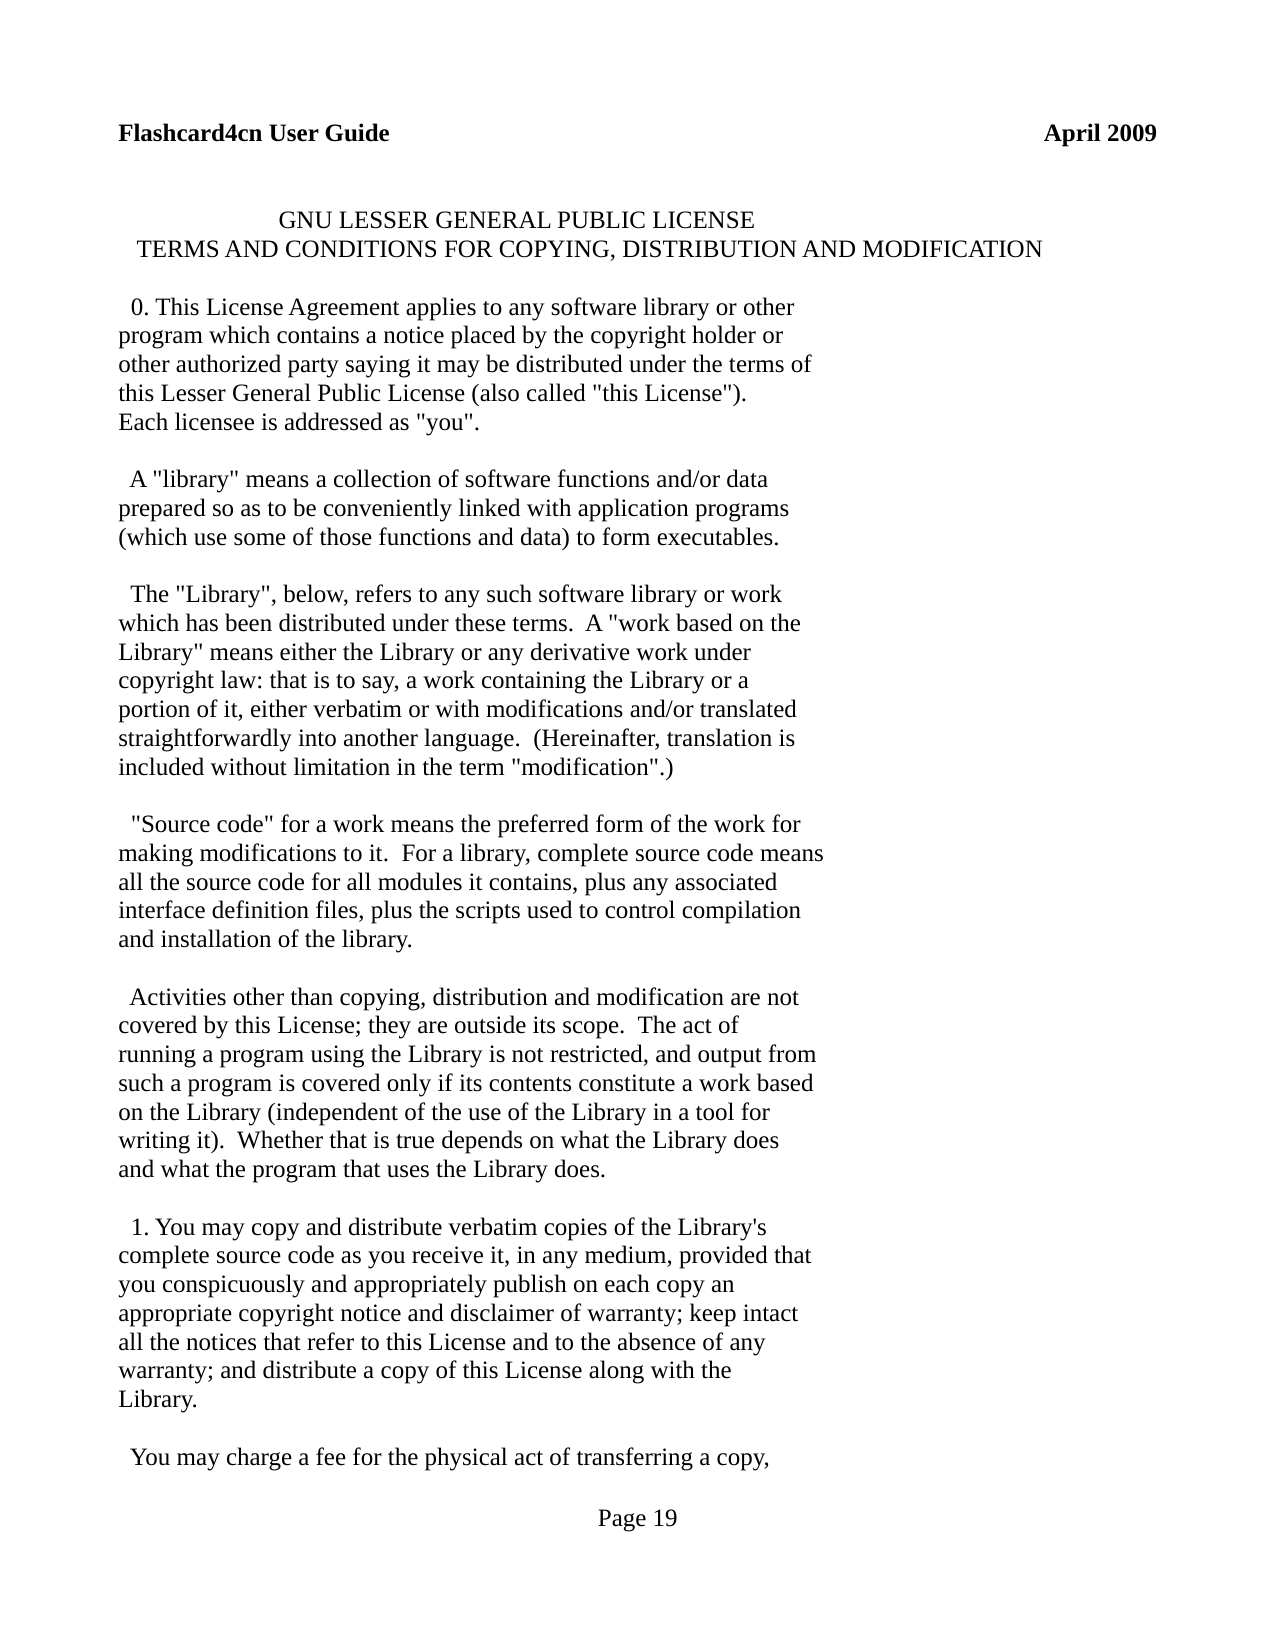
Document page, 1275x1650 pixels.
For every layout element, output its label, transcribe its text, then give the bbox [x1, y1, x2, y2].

text 0. This License Agreement applies to any software library or other [118, 292, 1157, 321]
text 1. You may copy and distribute verbatim copies of the Library's [118, 1212, 1157, 1241]
text interface definition files, plus the scripts used to control compilation [118, 896, 1157, 924]
text A "library" means a collection of software functions and/or data [118, 464, 1157, 493]
text on the Library (independent of the use of the Library in a tool for [118, 1097, 1157, 1126]
text You may charge a fee for the physical act of transferring a copy, [118, 1442, 1157, 1471]
text included without limitation in the term "modification".) [118, 752, 1157, 781]
text this Lesser General Public License (also called "this License"). [118, 378, 1157, 407]
text prepared so as to be conveniently linked with application programs [118, 493, 1157, 522]
text The "Library", below, refers to any such software library or work [118, 579, 1157, 608]
text making modifications to it. For a library, complete source code means [118, 838, 1157, 867]
text running a program using the Library is not restricted, and output from [118, 1039, 1157, 1068]
text complete source code as you receive it, in any medium, provided that [118, 1241, 1157, 1269]
text such a program is covered only if its contents constitute a work based [118, 1068, 1157, 1097]
text all the source code for all modules it contains, plus any associated [118, 867, 1157, 896]
text Library. [118, 1384, 1157, 1413]
text appropriate copyright notice and disclaimer of warranty; keep intact [118, 1298, 1157, 1327]
text Each licensee is addressed as "you". [118, 407, 1157, 436]
text TERMS AND CONDITIONS FOR COPYING, DISTRIBUTION AND MODIFICATION [118, 234, 1157, 263]
text which has been distributed under these terms. A "work based on the [118, 608, 1157, 637]
text GNU LESSER GENERAL PUBLIC LICENSE [118, 206, 1157, 234]
text other authorized party saying it may be distributed under the terms of [118, 349, 1157, 378]
text "Source code" for a work means the preferred form of the work for [118, 809, 1157, 838]
text (which use some of those functions and data) to form executables. [118, 522, 1157, 551]
text program which contains a notice placed by the copyright holder or [118, 321, 1157, 349]
text covered by this License; they are outside its scope. The act of [118, 1011, 1157, 1039]
text and installation of the library. [118, 924, 1157, 953]
text Library" means either the Library or any derivative work under [118, 637, 1157, 666]
text straightforwardly into another language. (Hereinafter, translation is [118, 723, 1157, 752]
text copyright law: that is to say, a work containing the Library or a [118, 666, 1157, 694]
text all the notices that refer to this License and to the absence of any [118, 1327, 1157, 1356]
text Activities other than copying, distribution and modification are not [118, 982, 1157, 1011]
text writing it). Whether that is true depends on what the Library does [118, 1126, 1157, 1154]
text you conspicuously and appropriately publish on each copy an [118, 1269, 1157, 1298]
text and what the program that uses the Library does. [118, 1154, 1157, 1183]
text warranty; and distribute a copy of this License along with the [118, 1356, 1157, 1384]
text portion of it, either verbatim or with modifications and/or translated [118, 694, 1157, 723]
